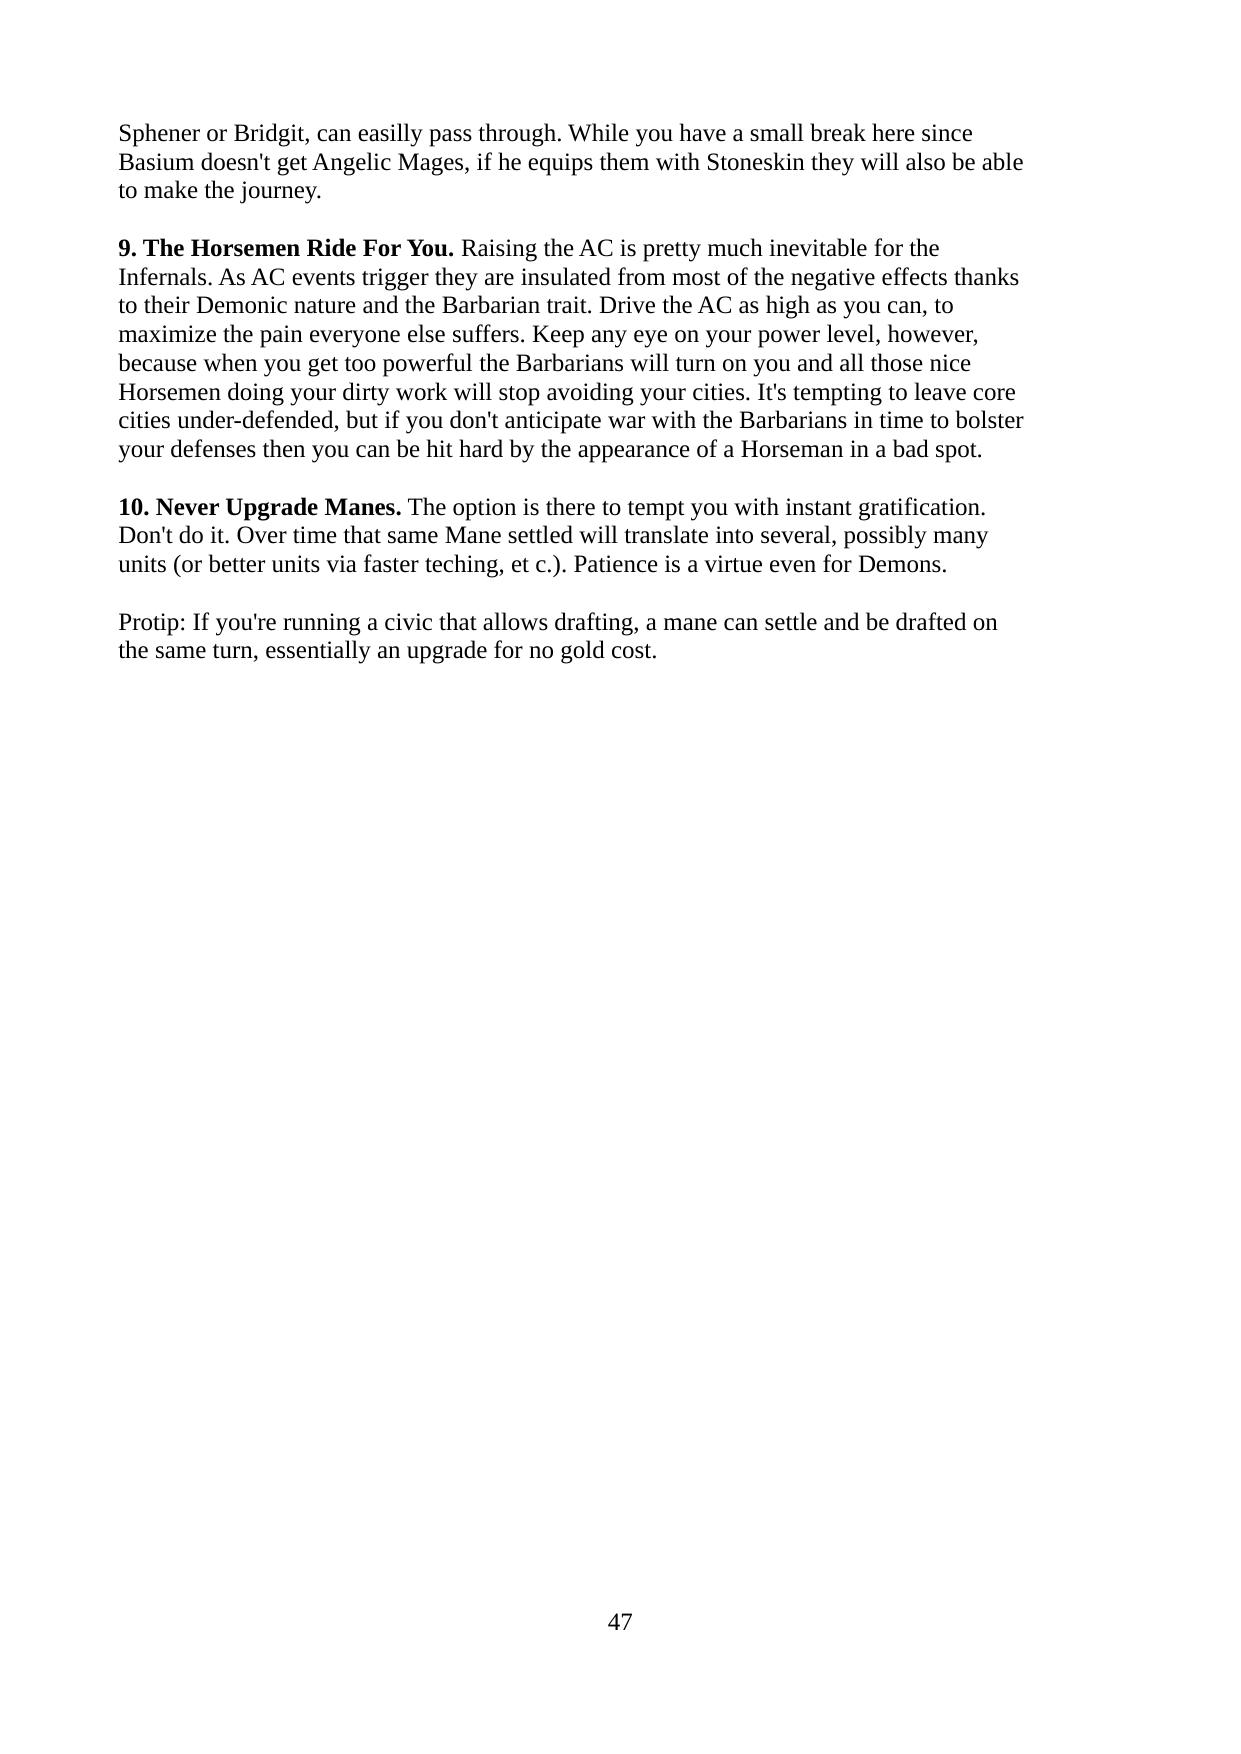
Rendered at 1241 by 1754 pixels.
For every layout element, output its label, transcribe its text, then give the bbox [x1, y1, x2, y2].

text Protip: If you're running a civic that allows drafting, a mane can settle and be drafted on the same turn, essentially an upgrade for no gold cost. [118, 607, 1032, 664]
text 10. Never Upgrade Manes. The option is there to tempt you with instant gratification. Don't do it. Over time that same Mane settled will translate into several, possibly many units (or better units via faster teching, et c.). Patience is a virtue even for Demons. [118, 492, 1032, 578]
text Sphener or Bridgit, can easilly pass through. While you have a small break here since Basium doesn't get Angelic Mages, if he equips them with Stoneskin they will also be able to make the journey. [118, 118, 1032, 204]
text 9. The Horsemen Ride For You. Raising the AC is pretty much inevitable for the Infernals. As AC events trigger they are insulated from most of the negative effects thanks to their Demonic nature and the Barbarian trait. Drive the AC as high as you can, to maximize the pain everyone else suffers. Keep any eye on your power level, however, because when you get too powerful the Barbarians will turn on you and all those nice Horsemen doing your dirty work will stop avoiding your cities. It's tempting to leave core cities under-defended, but if you don't anticipate war with the Barbarians in time to bolster your defenses then you can be hit hard by the appearance of a Horseman in a bad spot. [118, 233, 1032, 463]
